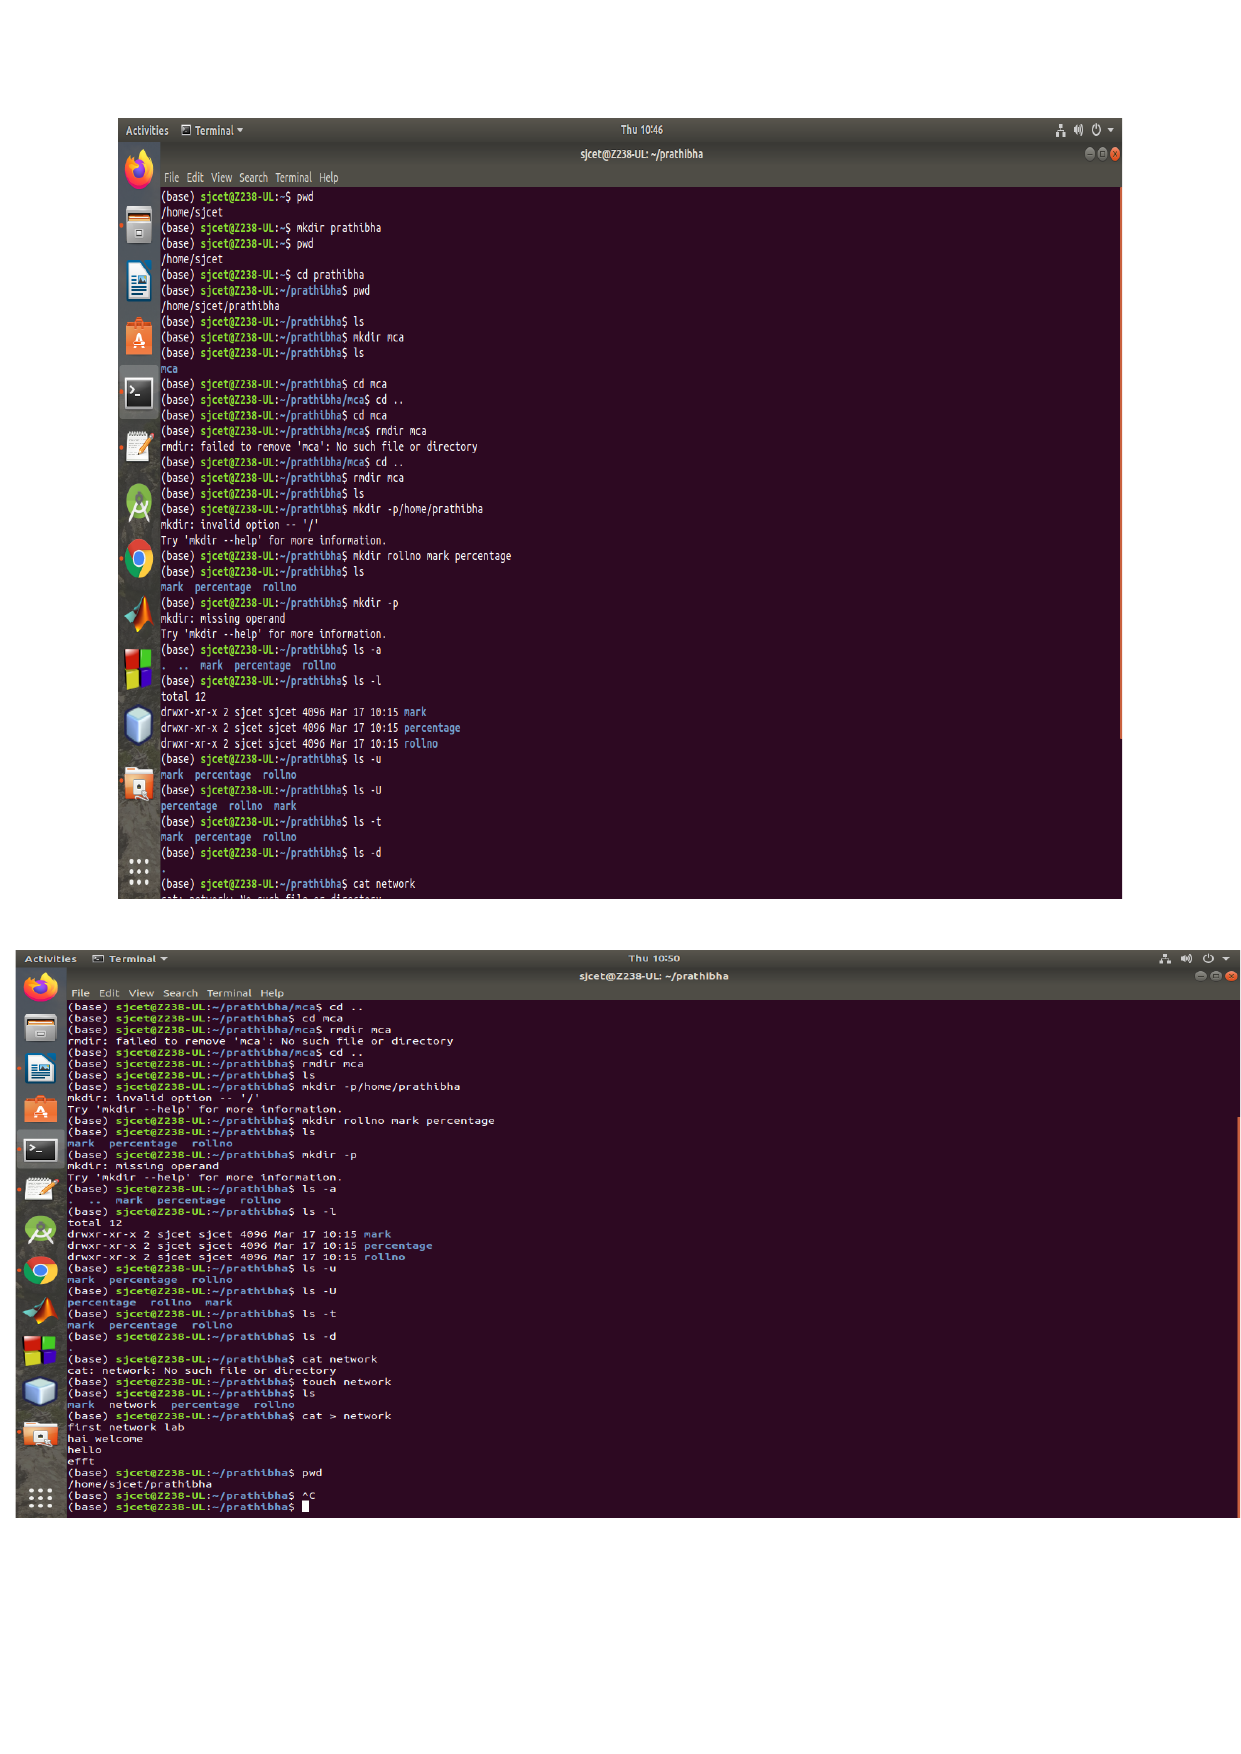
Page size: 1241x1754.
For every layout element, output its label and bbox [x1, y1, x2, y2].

picture [15, 950, 1241, 1518]
picture [118, 118, 1123, 899]
